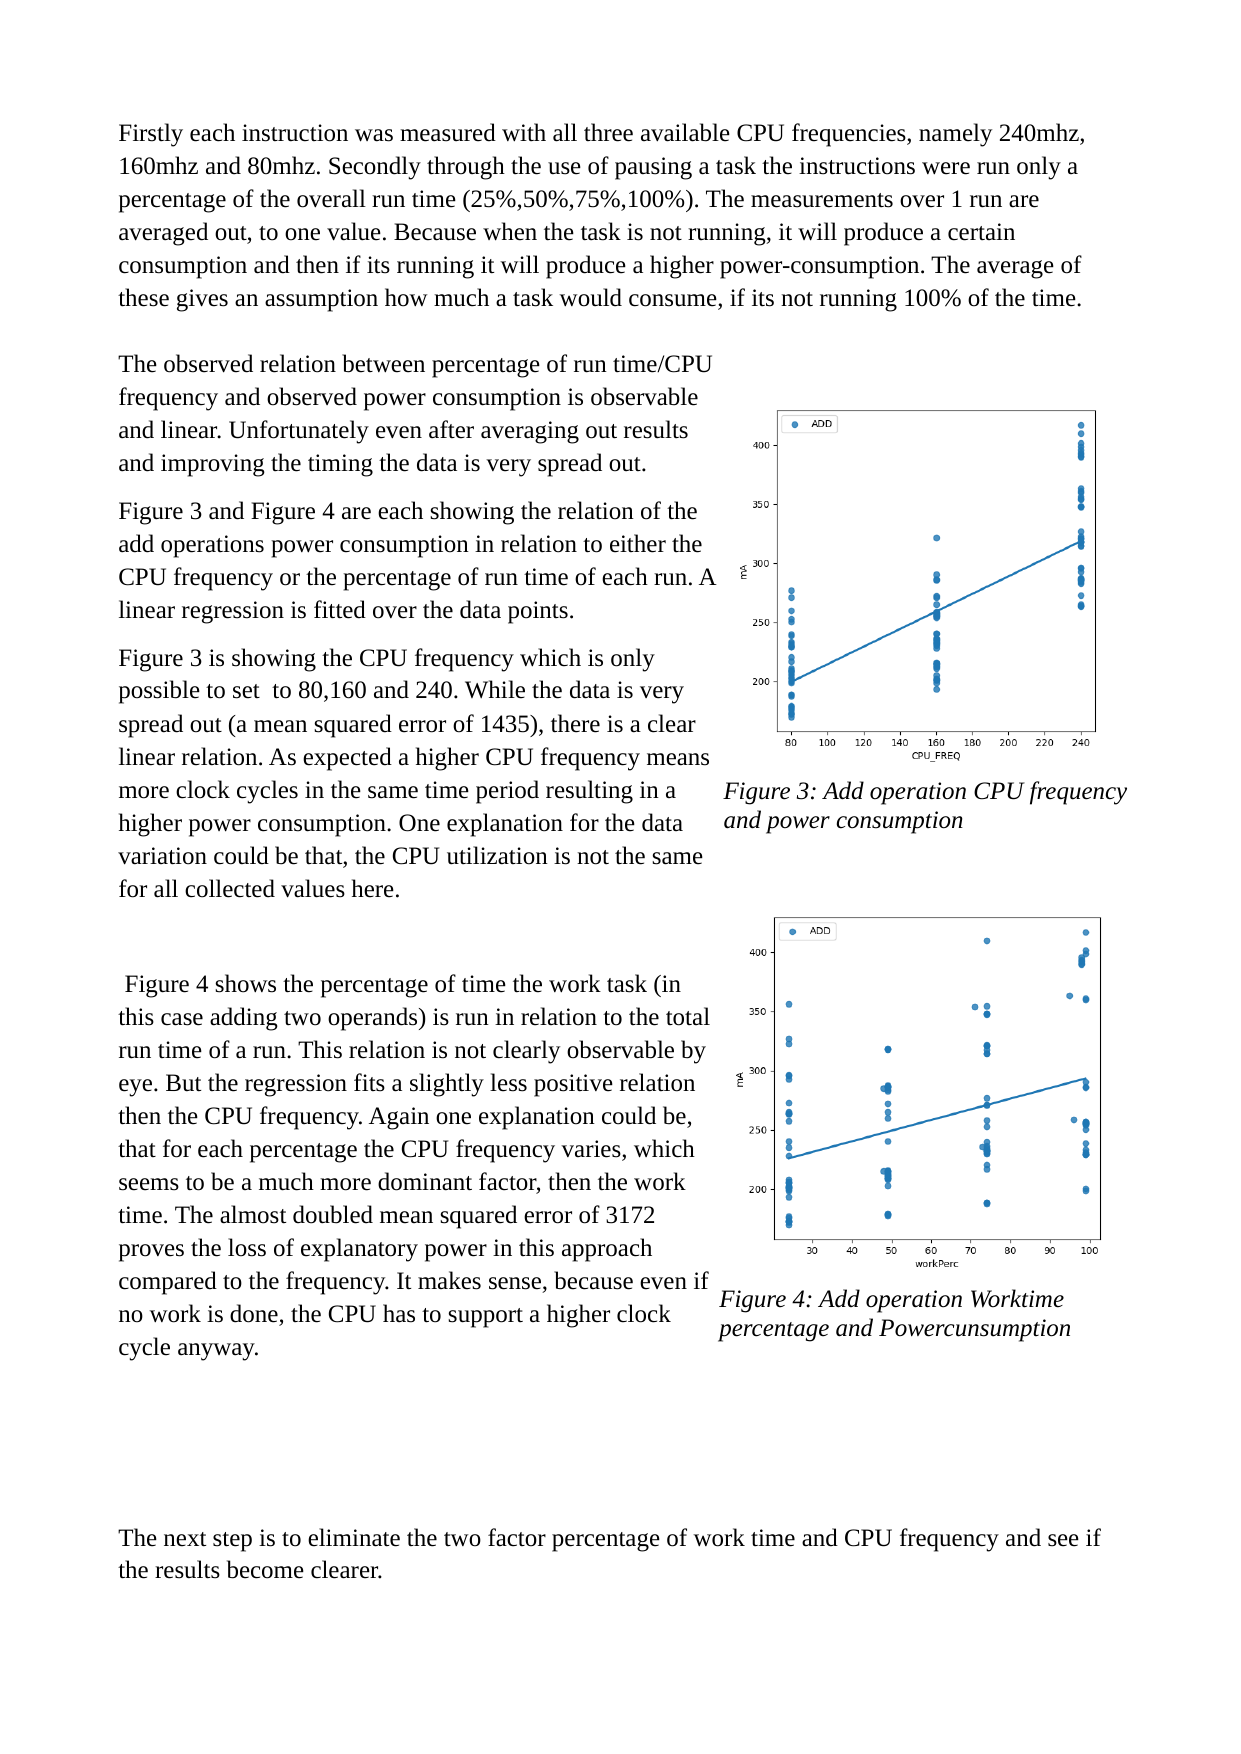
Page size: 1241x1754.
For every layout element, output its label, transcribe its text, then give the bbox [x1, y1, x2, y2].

picture [725, 361, 1136, 777]
picture [721, 867, 1142, 1285]
text The next step is to eliminate the two factor percentage of work time and CPU frequency and see if the results become clearer. [118, 1523, 1122, 1584]
text Figure 3 is showing the CPU frequency which is only possible to set to 80,160 and 240. While the data is very spread out (a mean squared error of 1435), there is a clear linear relation. As expected a higher CPU frequency means more clock cycles in the same time period resulting in a higher power consumption. One explanation for the data variation could be that, the CPU utilization is not the same for all collected values here. [118, 643, 1143, 902]
text Firstly each instruction was measured with all three available CPU frequencies, namely 240mhz, 160mhz and 80mhz. Secondly through the use of pausing a task the instructions were run only a percentage of the overall run time (25%,50%,75%,100%). The measurements over 1 run are averaged out, to one value. Because when the task is not running, it will produce a certain consumption and then if its running it will produce a higher power-consumption. The average of these gives an assumption how much a task would consume, if its not running 100% of the time. The observed relation between percentage of run time/CPU frequency and observed power consumption is observable and linear. Unfortunately even after averaging out results and improving the timing the data is very spread out. [118, 118, 1138, 477]
text Figure 3: Add operation CPU frequency and power consumption [723, 361, 1138, 834]
text Figure 3 and Figure 4 are each showing the relation of the add operations power consumption in relation to either the CPU frequency or the percentage of run time of each run. A linear regression is fitted over the data points. [118, 496, 723, 624]
text Figure 4 shows the percentage of time the work task (in this case adding two operands) is run in relation to the total run time of a run. This relation is not clearly observable by eye. But the regression fits a slightly less positive relation then the CPU frequency. Again one explanation could be, that for each percentage the CPU frequency varies, which seems to be a much more dominant factor, then the work time. The almost doubled mean squared error of 3172 proves the loss of explanatory power in this approach compared to the frequency. It makes sense, because even if no work is done, the CPU has to support a higher clock cycle anyway. [118, 969, 1122, 1361]
text Figure 4: Add operation Worktime percentage and Powercunsumption [719, 867, 1143, 1342]
